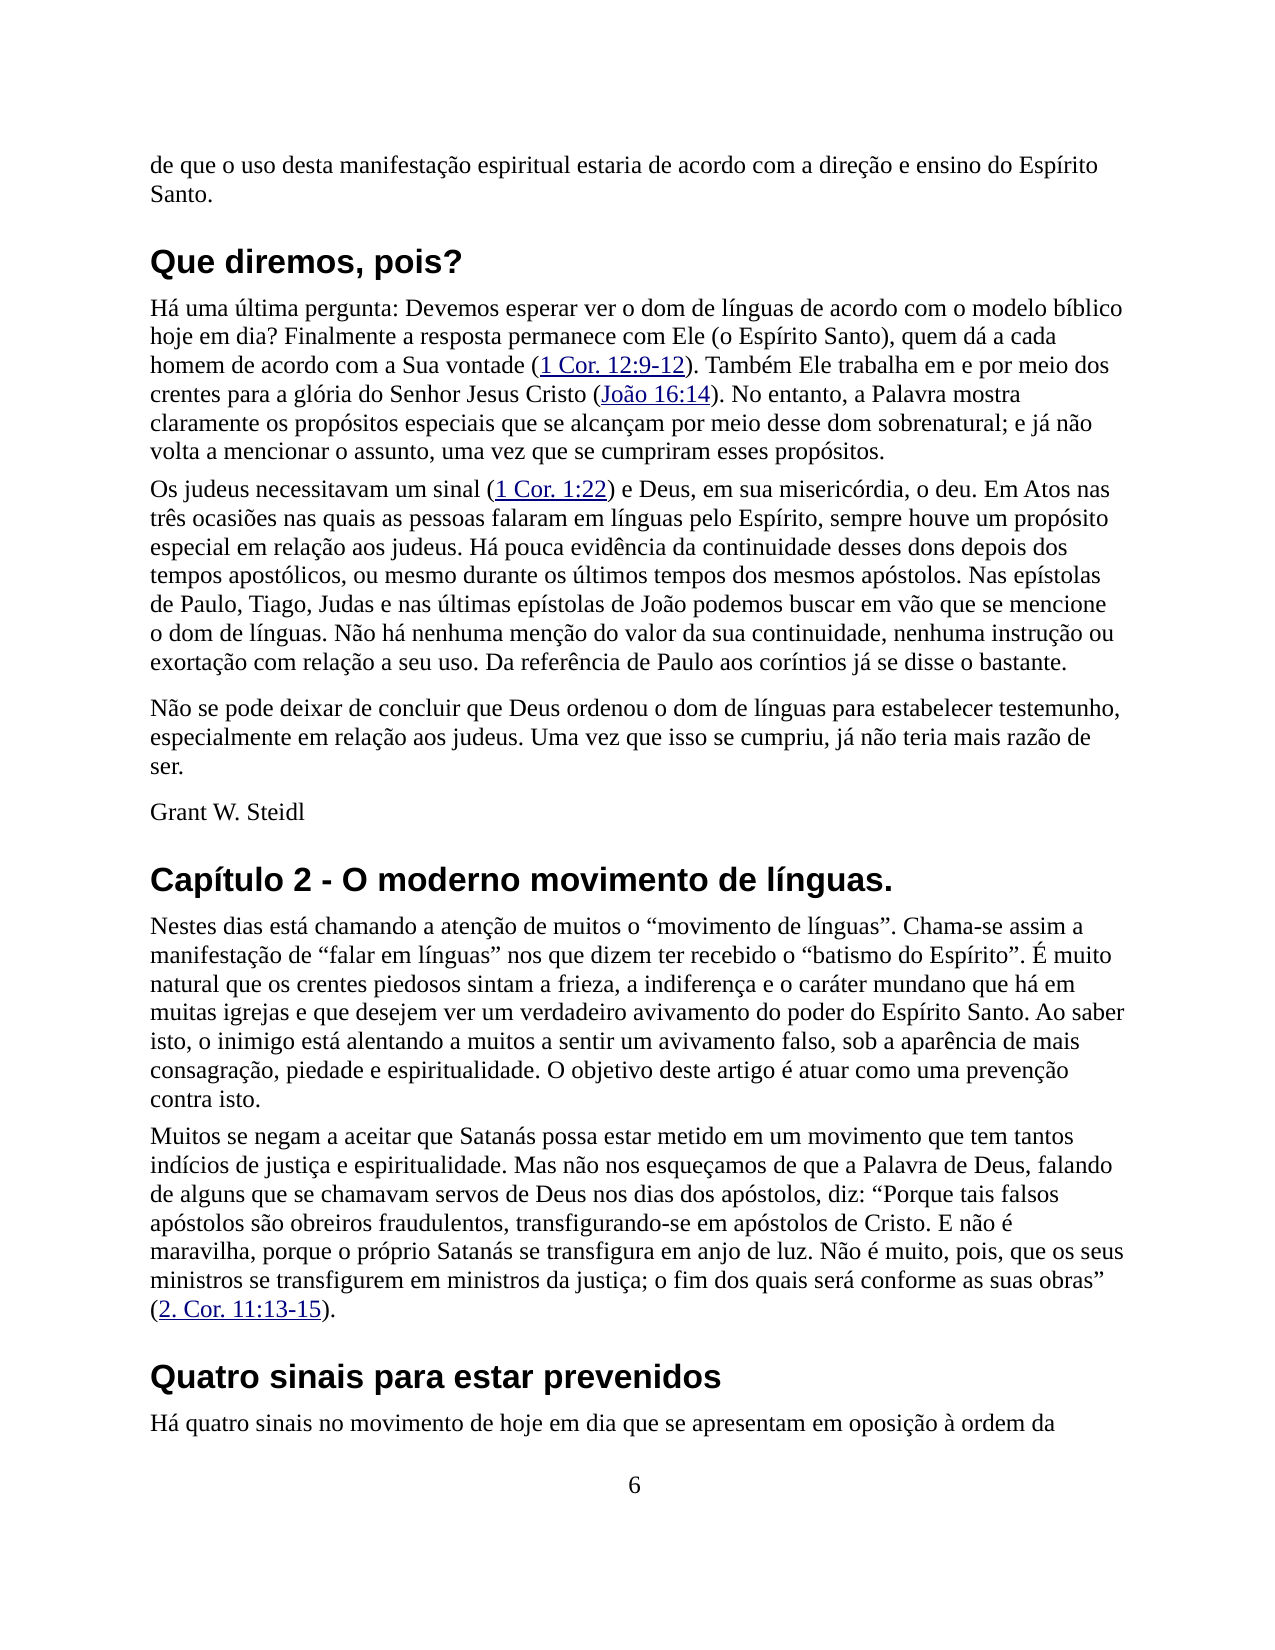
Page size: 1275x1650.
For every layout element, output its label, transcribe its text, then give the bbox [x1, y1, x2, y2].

subtitle Que diremos, pois? [150, 241, 1125, 280]
text Grant W. Steidl [150, 797, 1125, 826]
text Muitos se negam a aceitar que Satanás possa estar metido em um movimento que tem tantos indícios de justiça e espiritualidade. Mas não nos esqueçamos de que a Palavra de Deus, falando de alguns que se chamavam servos de Deus nos dias dos apóstolos, diz: “Porque tais falsos apóstolos são obreiros fraudulentos, transfigurando-se em apóstolos de Cristo. E não é maravilha, porque o próprio Satanás se transfigura em anjo de luz. Não é muito, pois, que os seus ministros se transfigurem em ministros da justiça; o fim dos quais será conforme as suas obras” (2. Cor. 11:13-15). [150, 1121, 1125, 1323]
text Não se pode deixar de concluir que Deus ordenou o dom de línguas para estabelecer testemunho, especialmente em relação aos judeus. Uma vez que isso se cumpriu, já não teria mais razão de ser. [150, 693, 1125, 779]
text Os judeus necessitavam um sinal (1 Cor. 1:22) e Deus, em sua misericórdia, o deu. Em Atos nas três ocasiões nas quais as pessoas falaram em línguas pelo Espírito, sempre houve um propósito especial em relação aos judeus. Há pouca evidência da continuidade desses dons depois dos tempos apostólicos, ou mesmo durante os últimos tempos dos mesmos apóstolos. Nas epístolas de Paulo, Tiago, Judas e nas últimas epístolas de João podemos buscar em vão que se mencione o dom de línguas. Não há nenhuma menção do valor da sua continuidade, nenhuma instrução ou exortação com relação a seu uso. Da referência de Paulo aos coríntios já se disse o bastante. [150, 474, 1125, 675]
subtitle Capítulo 2 - O moderno movimento de línguas. [150, 860, 1125, 899]
subtitle Quatro sinais para estar prevenidos [150, 1357, 1125, 1395]
text Nestes dias está chamando a atenção de muitos o “movimento de línguas”. Chama-se assim a manifestação de “falar em línguas” nos que dizem ter recebido o “batismo do Espírito”. É muito natural que os crentes piedosos sintam a frieza, a indiferença e o caráter mundano que há em muitas igrejas e que desejem ver um verdadeiro avivamento do poder do Espírito Santo. Ao saber isto, o inimigo está alentando a muitos a sentir um avivamento falso, sob a aparência de mais consagração, piedade e espiritualidade. O objetivo deste artigo é atuar como uma prevenção contra isto. [150, 911, 1125, 1112]
text Há uma última pergunta: Devemos esperar ver o dom de línguas de acordo com o modelo bíblico hoje em dia? Finalmente a resposta permanece com Ele (o Espírito Santo), quem dá a cada homem de acordo com a Sua vontade (1 Cor. 12:9-12). Também Ele trabalha em e por meio dos crentes para a glória do Senhor Jesus Cristo (João 16:14). No entanto, a Palavra mostra claramente os propósitos especiais que se alcançam por meio desse dom sobrenatural; e já não volta a mencionar o assunto, uma vez que se cumpriram esses propósitos. [150, 293, 1125, 465]
text Há quatro sinais no movimento de hoje em dia que se apresentam em oposição à ordem da [150, 1408, 1125, 1437]
text de que o uso desta manifestação espiritual estaria de acordo com a direção e ensino do Espírito Santo. [150, 150, 1125, 207]
